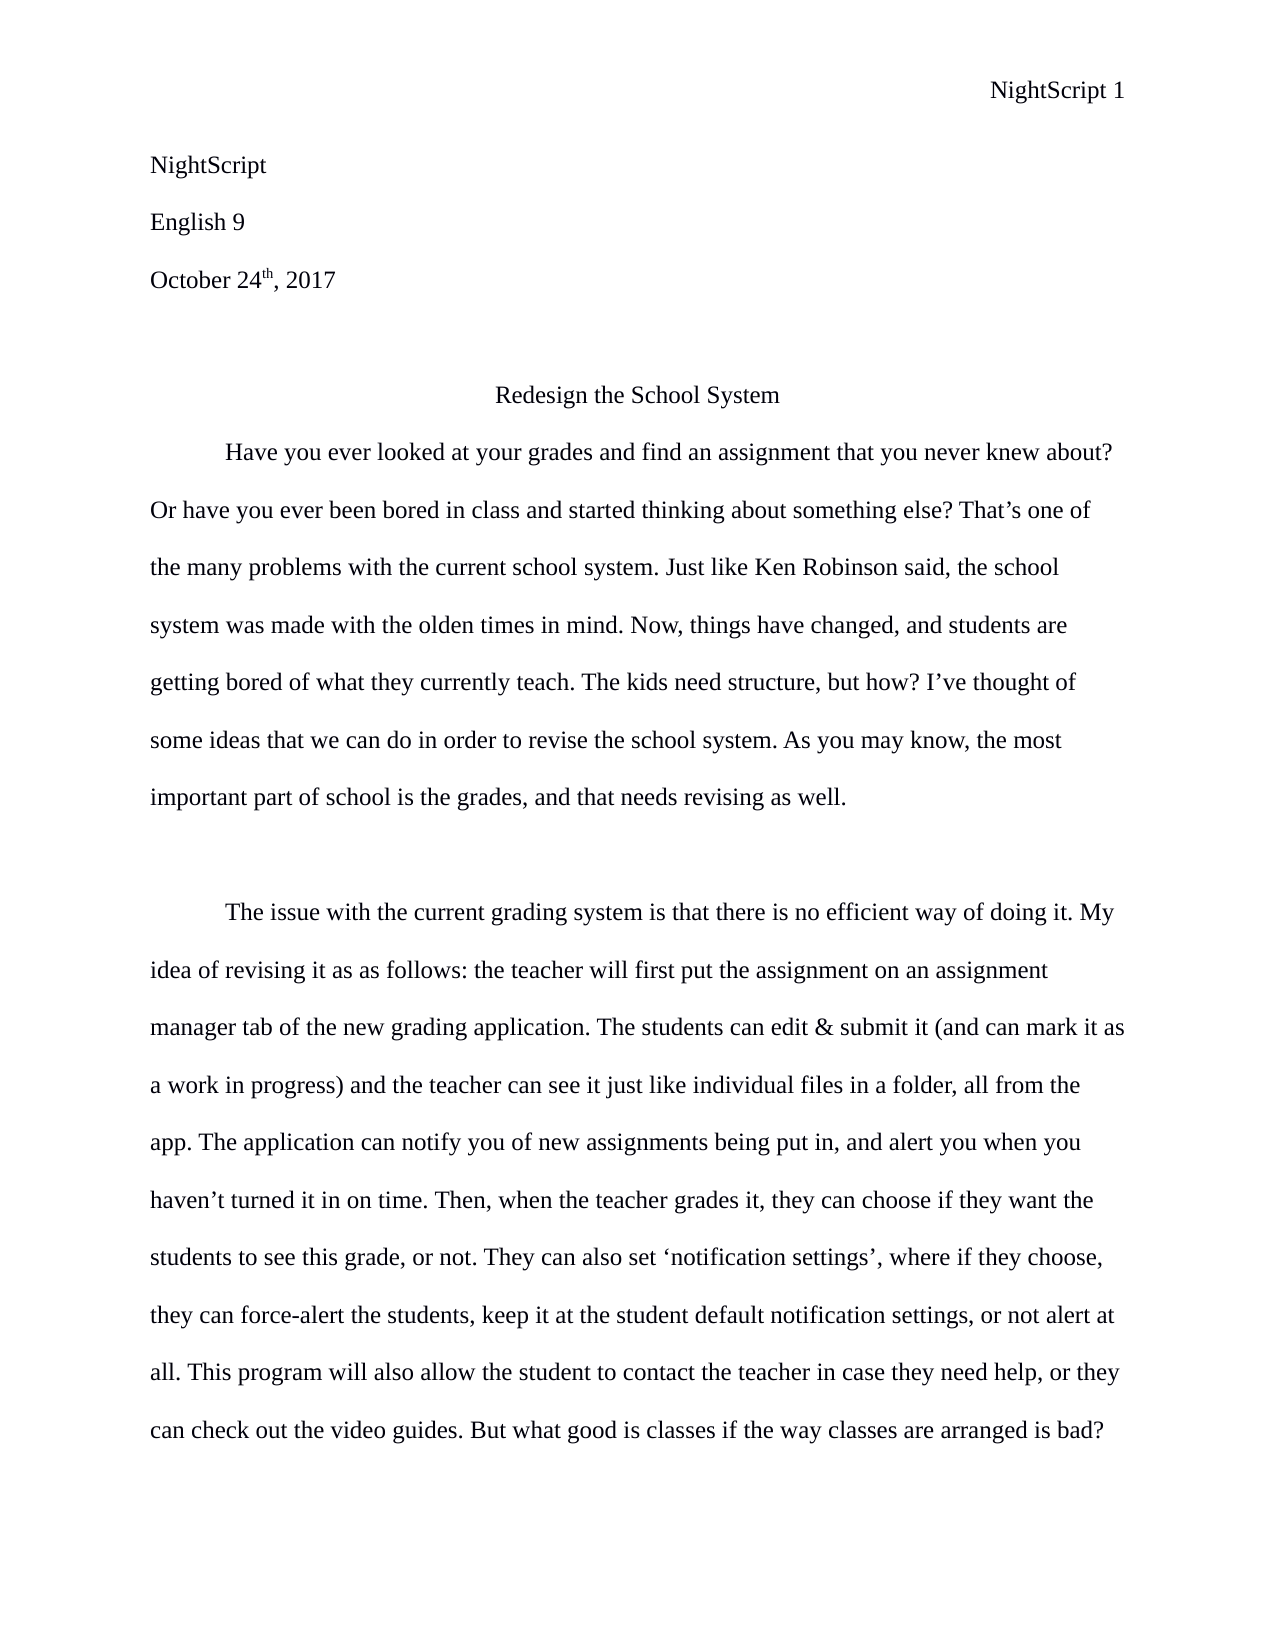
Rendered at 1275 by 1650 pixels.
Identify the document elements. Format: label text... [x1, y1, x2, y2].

text The issue with the current grading system is that there is no efficient way of doing it. My idea of revising it as as follows: the teacher will first put the assignment on an assignment manager tab of the new grading application. The students can edit & submit it (and can mark it as a work in progress) and the teacher can see it just like individual files in a folder, all from the app. The application can notify you of new assignments being put in, and alert you when you haven’t turned it in on time. Then, when the teacher grades it, they can choose if they want the students to see this grade, or not. They can also set ‘notification settings’, where if they choose, they can force-alert the students, keep it at the student default notification settings, or not alert at all. This program will also allow the student to contact the teacher in case they need help, or they can check out the video guides. But what good is classes if the way classes are arranged is bad? [150, 897, 1125, 1444]
text English 9 [150, 207, 1125, 236]
text October 24th, 2017 [150, 265, 1125, 294]
text NightScript [150, 150, 1125, 179]
text Have you ever looked at your grades and find an assignment that you never knew about? Or have you ever been bored in class and started thinking about something else? That’s one of the many problems with the current school system. Just like Ken Robinson said, the school system was made with the olden times in mind. Now, things have changed, and students are getting bored of what they currently teach. The kids need structure, but how? I’ve thought of some ideas that we can do in order to revise the school system. As you may know, the most important part of school is the grades, and that needs revising as well. [150, 437, 1125, 811]
title Redesign the School System [150, 380, 1125, 409]
